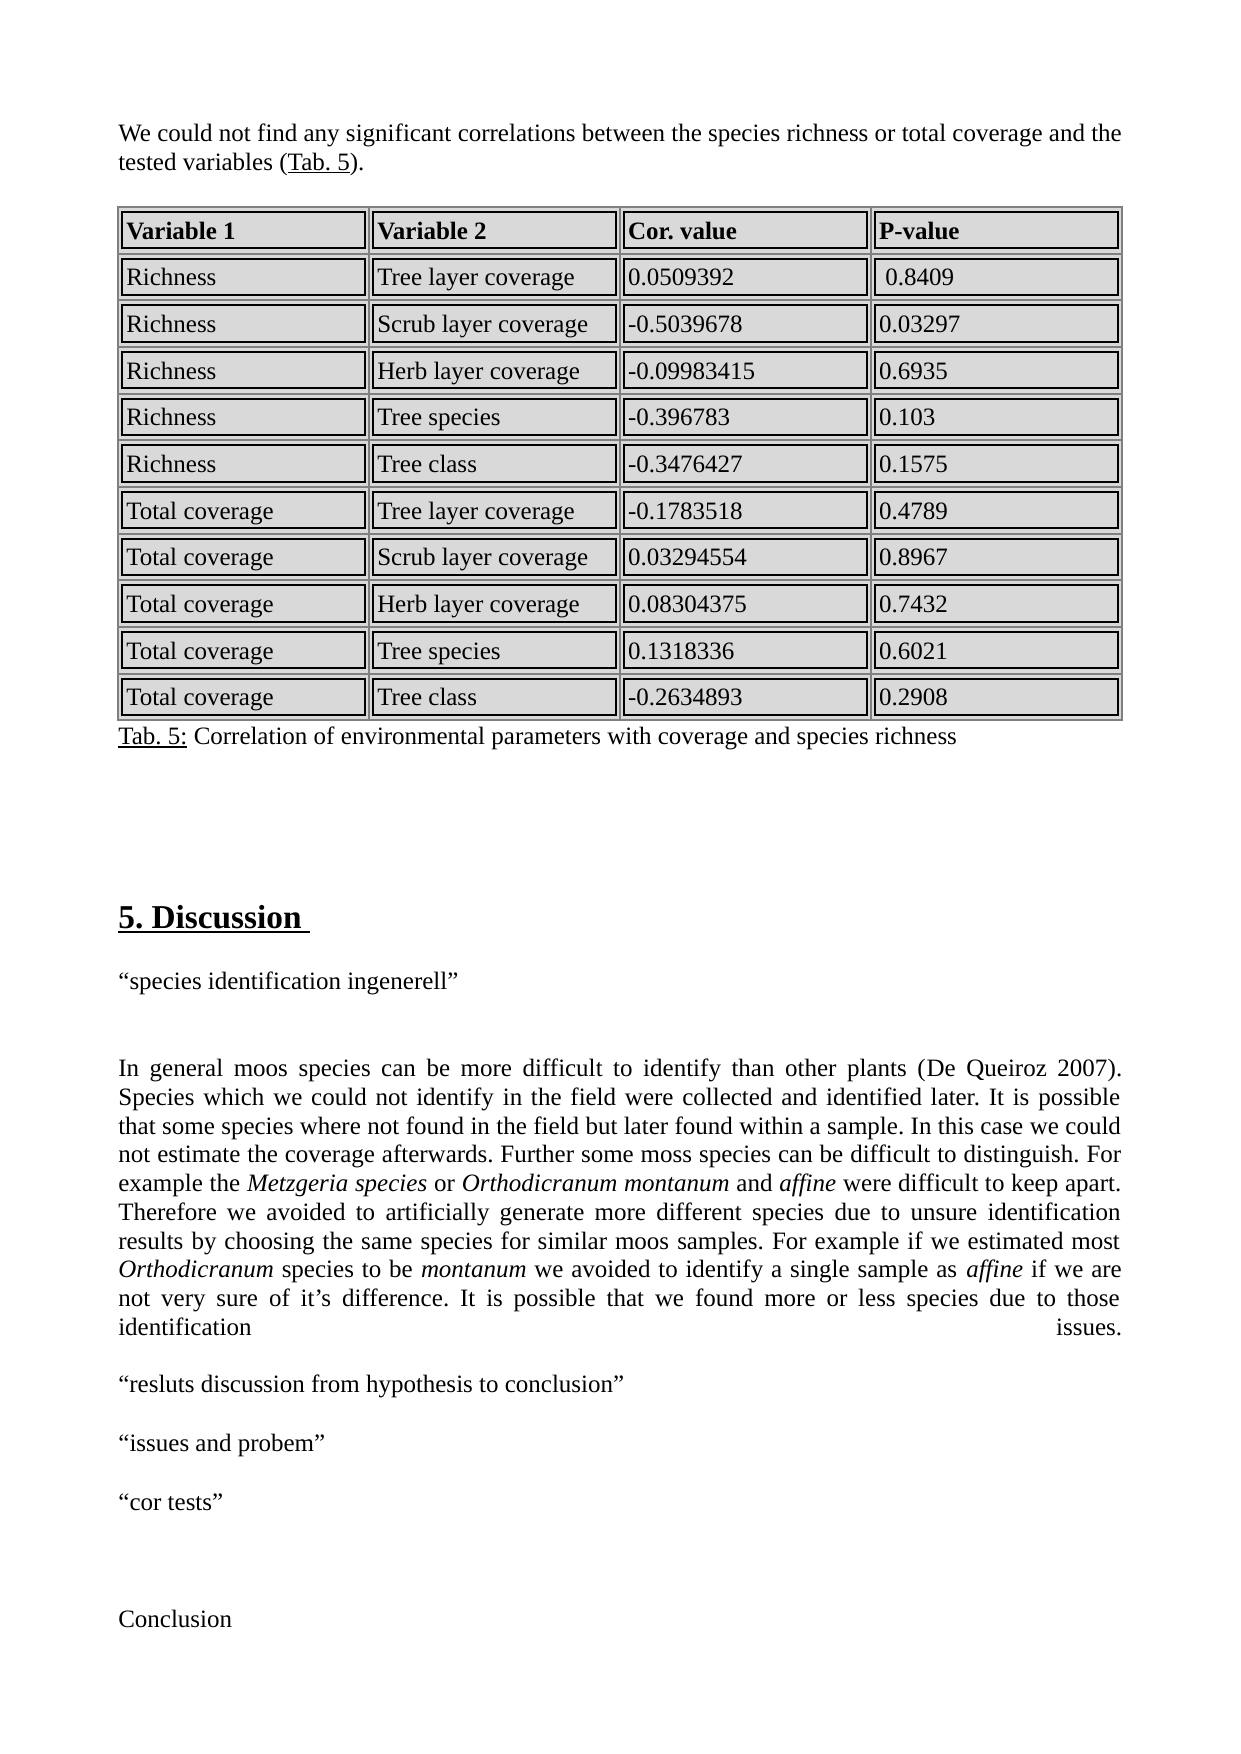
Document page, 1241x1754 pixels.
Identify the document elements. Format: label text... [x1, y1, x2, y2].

table_header Variable 1 [119, 208, 368, 252]
table_cell Tree class [370, 675, 619, 719]
text “issues and probem” [118, 1428, 1122, 1457]
table_header Cor. value [621, 208, 870, 252]
table_cell 0.4789 [872, 488, 1121, 532]
table_cell 0.103 [872, 395, 1121, 439]
table_cell 0.8409 [872, 255, 1121, 299]
table_header P-value [872, 208, 1121, 252]
table_cell Richness [119, 255, 368, 299]
table_cell -0.1783518 [621, 488, 870, 532]
text Conclusion [118, 1604, 1122, 1633]
text We could not find any significant correlations between the species richness or total coverage and the tested variables (Tab. 5). [118, 118, 1122, 176]
table_cell Scrub layer coverage [370, 535, 619, 579]
table_cell Tree layer coverage [370, 255, 619, 299]
table_cell Total coverage [119, 488, 368, 532]
table_cell Richness [119, 441, 368, 486]
table_cell Tree species [370, 628, 619, 672]
table_cell 0.0509392 [621, 255, 870, 299]
table_cell Tree species [370, 395, 619, 439]
table_cell Richness [119, 348, 368, 392]
table_cell 0.7432 [872, 581, 1121, 626]
table_cell Tree class [370, 441, 619, 486]
text “cor tests” [118, 1487, 1122, 1516]
table_cell Total coverage [119, 675, 368, 719]
table_cell 0.08304375 [621, 581, 870, 626]
table_cell Scrub layer coverage [370, 301, 619, 346]
table_cell Total coverage [119, 535, 368, 579]
table_cell 0.8967 [872, 535, 1121, 579]
table_cell Herb layer coverage [370, 348, 619, 392]
table_cell Richness [119, 301, 368, 346]
table_cell Tree layer coverage [370, 488, 619, 532]
table_cell -0.5039678 [621, 301, 870, 346]
table_cell 0.1575 [872, 441, 1121, 486]
table_cell Richness [119, 395, 368, 439]
table_header Variable 2 [370, 208, 619, 252]
text 5. Discussion [118, 897, 1122, 936]
table_cell -0.3476427 [621, 441, 870, 486]
table_cell 0.03294554 [621, 535, 870, 579]
table_cell 0.6021 [872, 628, 1121, 672]
table_cell 0.03297 [872, 301, 1121, 346]
table_cell Total coverage [119, 628, 368, 672]
table_cell Total coverage [119, 581, 368, 626]
table_cell -0.2634893 [621, 675, 870, 719]
table_cell Herb layer coverage [370, 581, 619, 626]
text Tab. 5: Correlation of environmental parameters with coverage and species richness [118, 721, 1122, 750]
table_cell 0.1318336 [621, 628, 870, 672]
text “species identification ingenerell” [118, 966, 1122, 994]
table_cell -0.396783 [621, 395, 870, 439]
table_cell -0.09983415 [621, 348, 870, 392]
table_cell 0.6935 [872, 348, 1121, 392]
table_cell 0.2908 [872, 675, 1121, 719]
text In general moos species can be more difficult to identify than other plants (De Queiroz 2007). Species which we could not identify in the field were collected and identified later. It is possible that some species where not found in the field but later found within a sample. In this case we could not estimate the coverage afterwards. Further some moss species can be difficult to distinguish. For example the Metzgeria species or Orthodicranum montanum and affine were difficult to keep apart. Therefore we avoided to artificially generate more different species due to unsure identification results by choosing the same species for similar moos samples. For example if we estimated most Orthodicranum species to be montanum we avoided to identify a single sample as affine if we are not very sure of it’s difference. It is possible that we found more or less species due to those identification issues. “resluts discussion from hypothesis to conclusion” [118, 1024, 1122, 1398]
